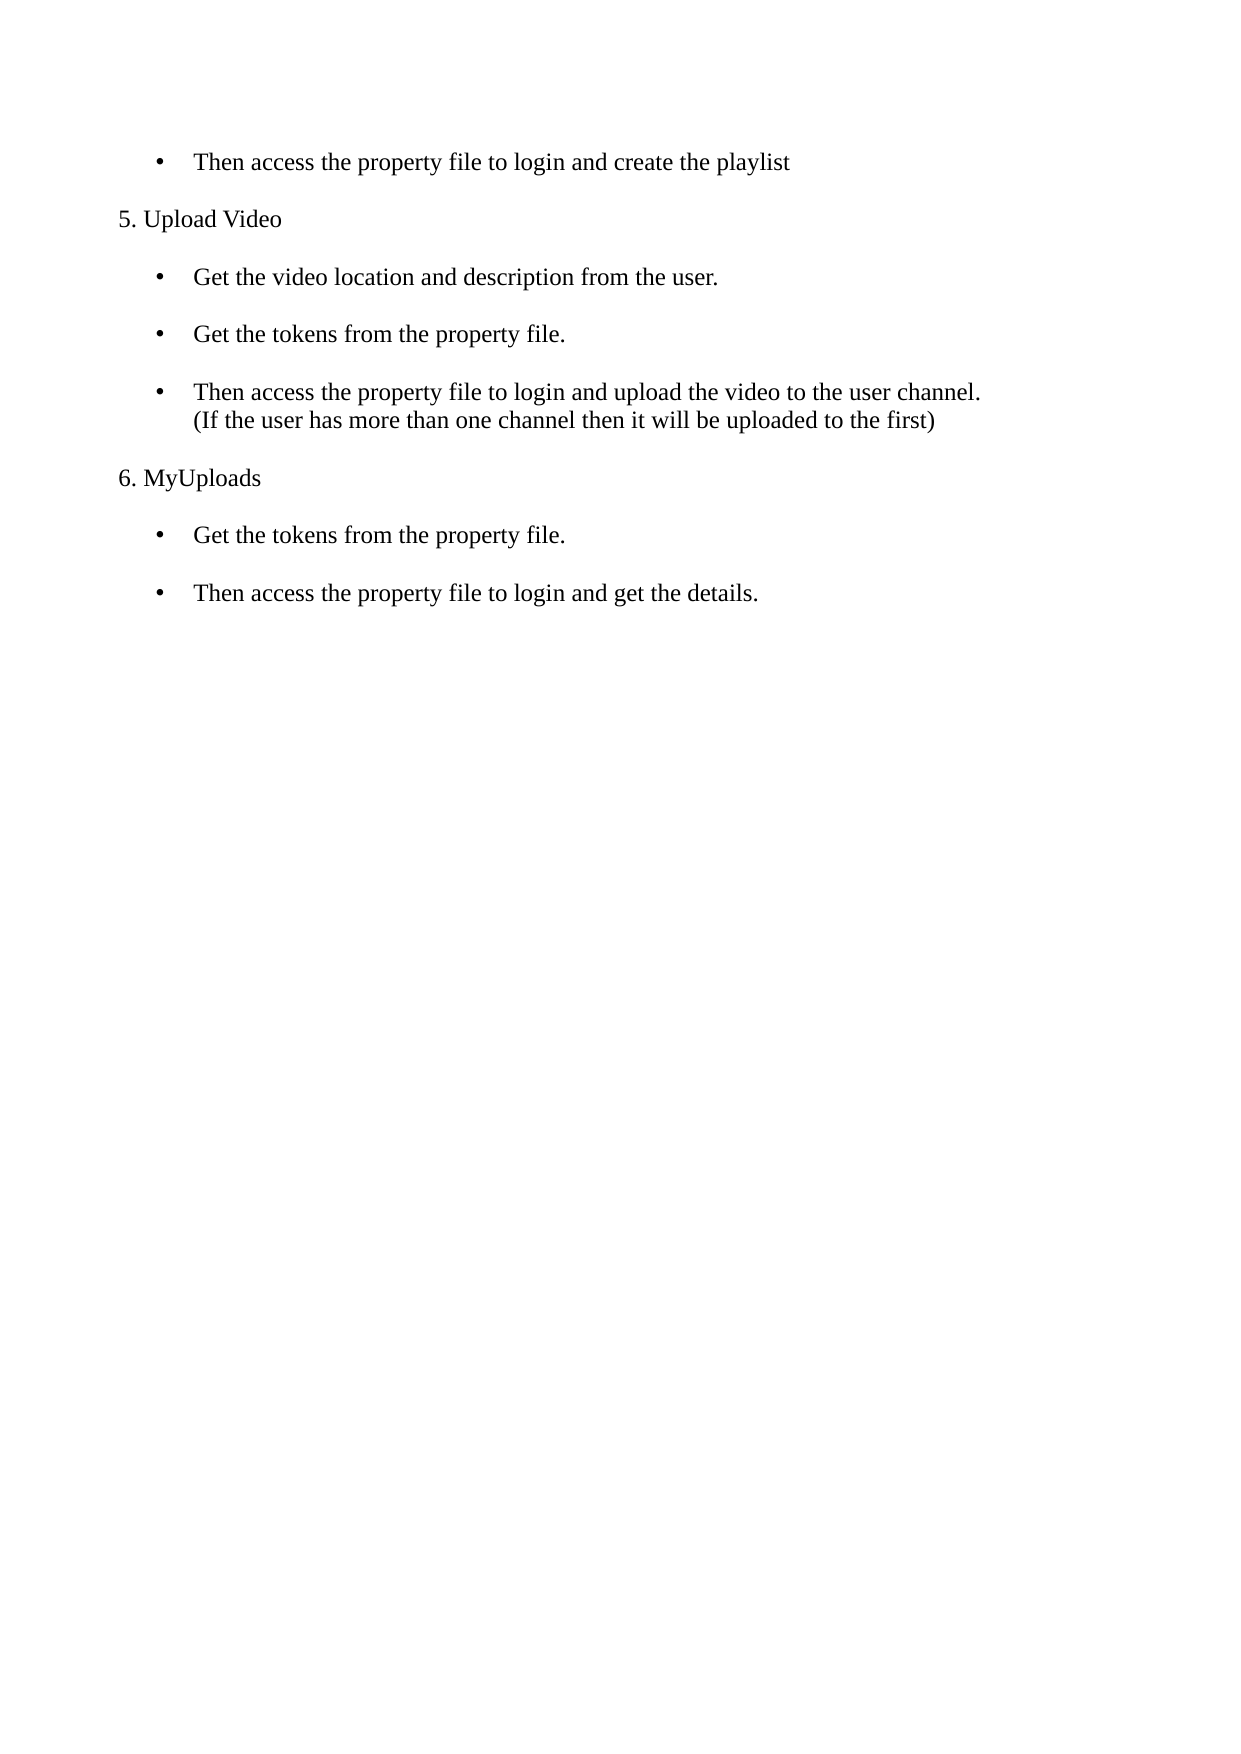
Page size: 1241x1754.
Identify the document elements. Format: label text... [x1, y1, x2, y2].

list Get the tokens from the property file. [156, 319, 1122, 348]
list Get the tokens from the property file. [156, 521, 1122, 549]
list Then access the property file to login and get the details. [156, 578, 1122, 607]
list Get the video location and description from the user. [156, 262, 1122, 291]
list (If the user has more than one channel then it will be uploaded to the first) [156, 406, 1122, 434]
text 5. Upload Video [118, 204, 1122, 233]
text 6. MyUploads [118, 463, 1122, 492]
list Then access the property file to login and upload the video to the user channel. [156, 377, 1122, 406]
list Then access the property file to login and create the playlist [156, 147, 1122, 176]
